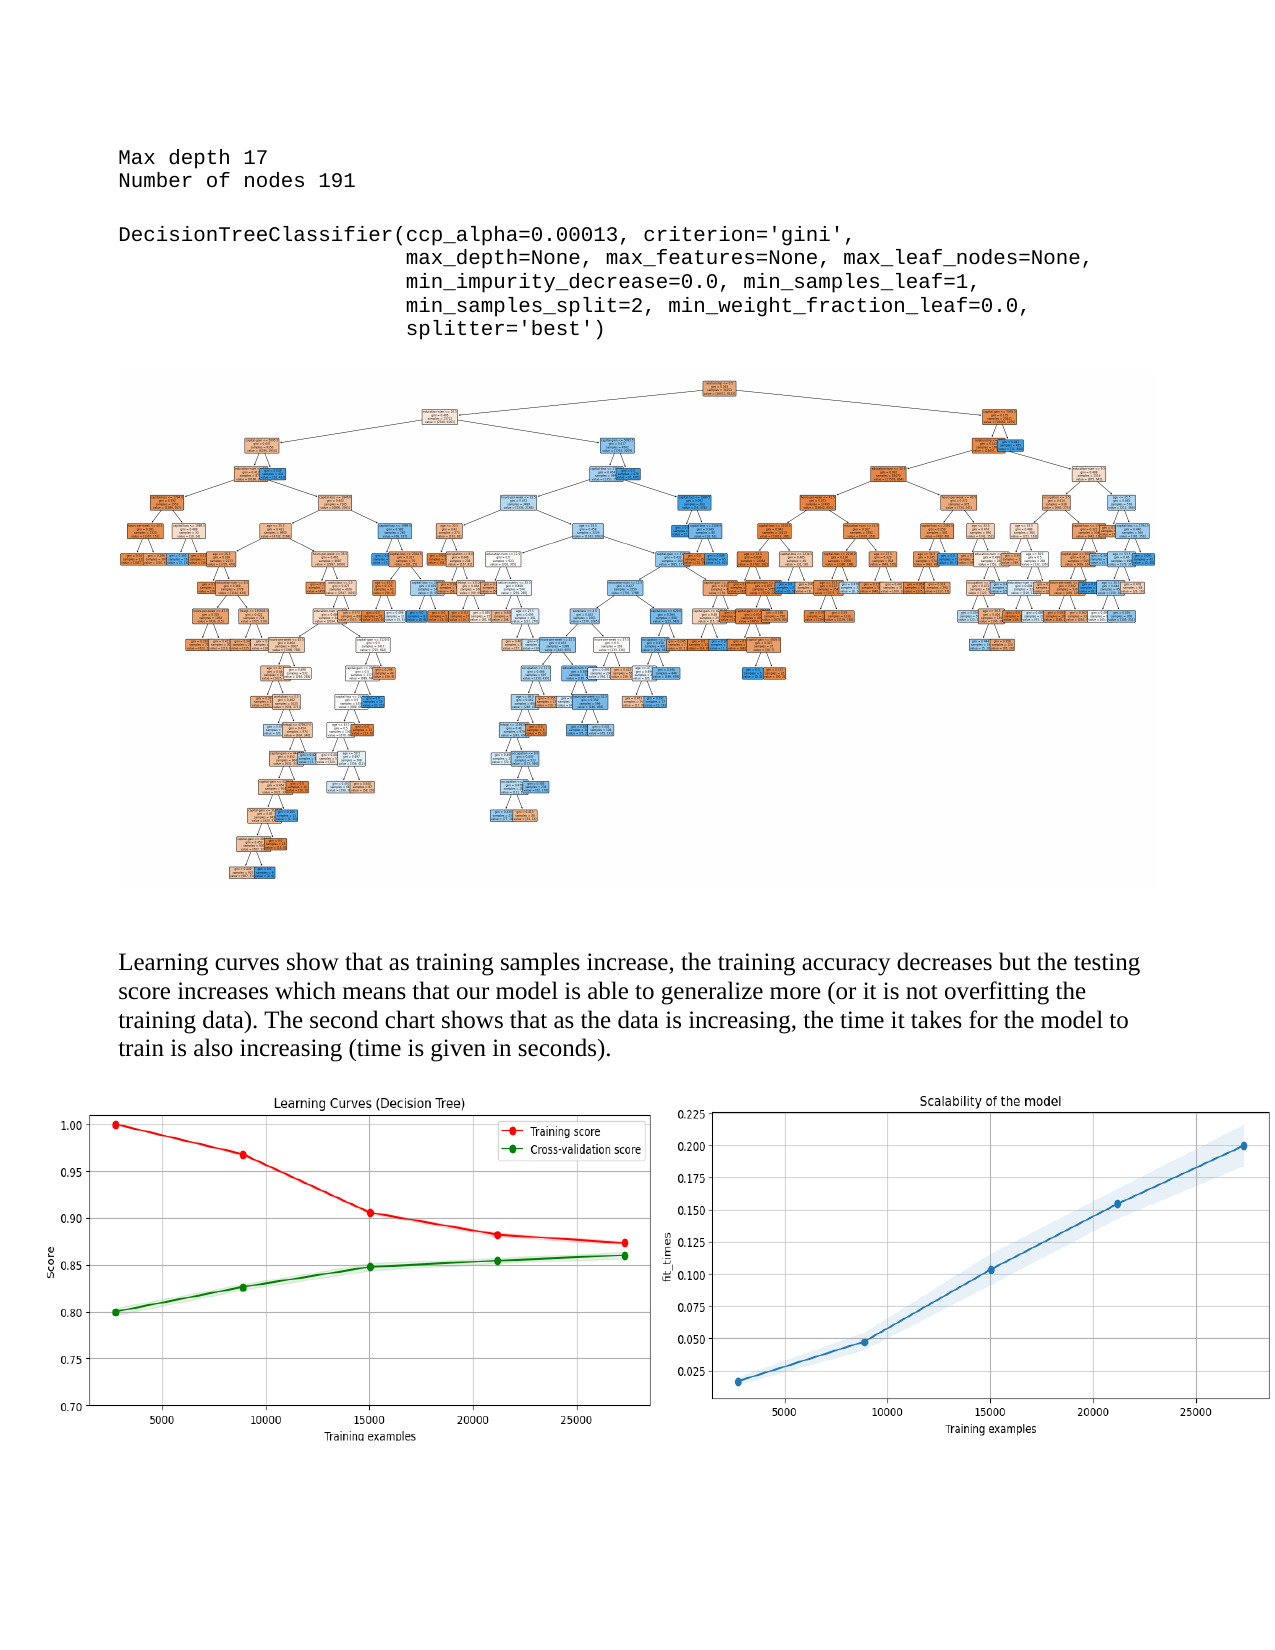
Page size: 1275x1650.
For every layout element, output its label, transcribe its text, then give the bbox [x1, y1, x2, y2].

picture [118, 371, 1157, 890]
text DecisionTreeClassifier(ccp_alpha=0.00013, criterion='gini', [118, 224, 1157, 247]
text max_depth=None, max_features=None, max_leaf_nodes=None, [118, 247, 1157, 271]
text Learning curves show that as training samples increase, the training accuracy decreases but the testing score increases which means that our model is able to generalize more (or it is not overfitting the training data). The second chart shows that as the data is increasing, the time it takes for the model to train is also increasing (time is given in seconds). [118, 947, 1157, 1062]
text Max depth 17 [118, 147, 1157, 171]
text min_samples_split=2, min_weight_fraction_leaf=0.0, [118, 294, 1157, 318]
text splitter='best') [118, 318, 1157, 342]
text min_impurity_decrease=0.0, min_samples_leaf=1, [118, 271, 1157, 294]
text Number of nodes 191 [118, 171, 1157, 194]
picture [32, 1089, 1275, 1441]
